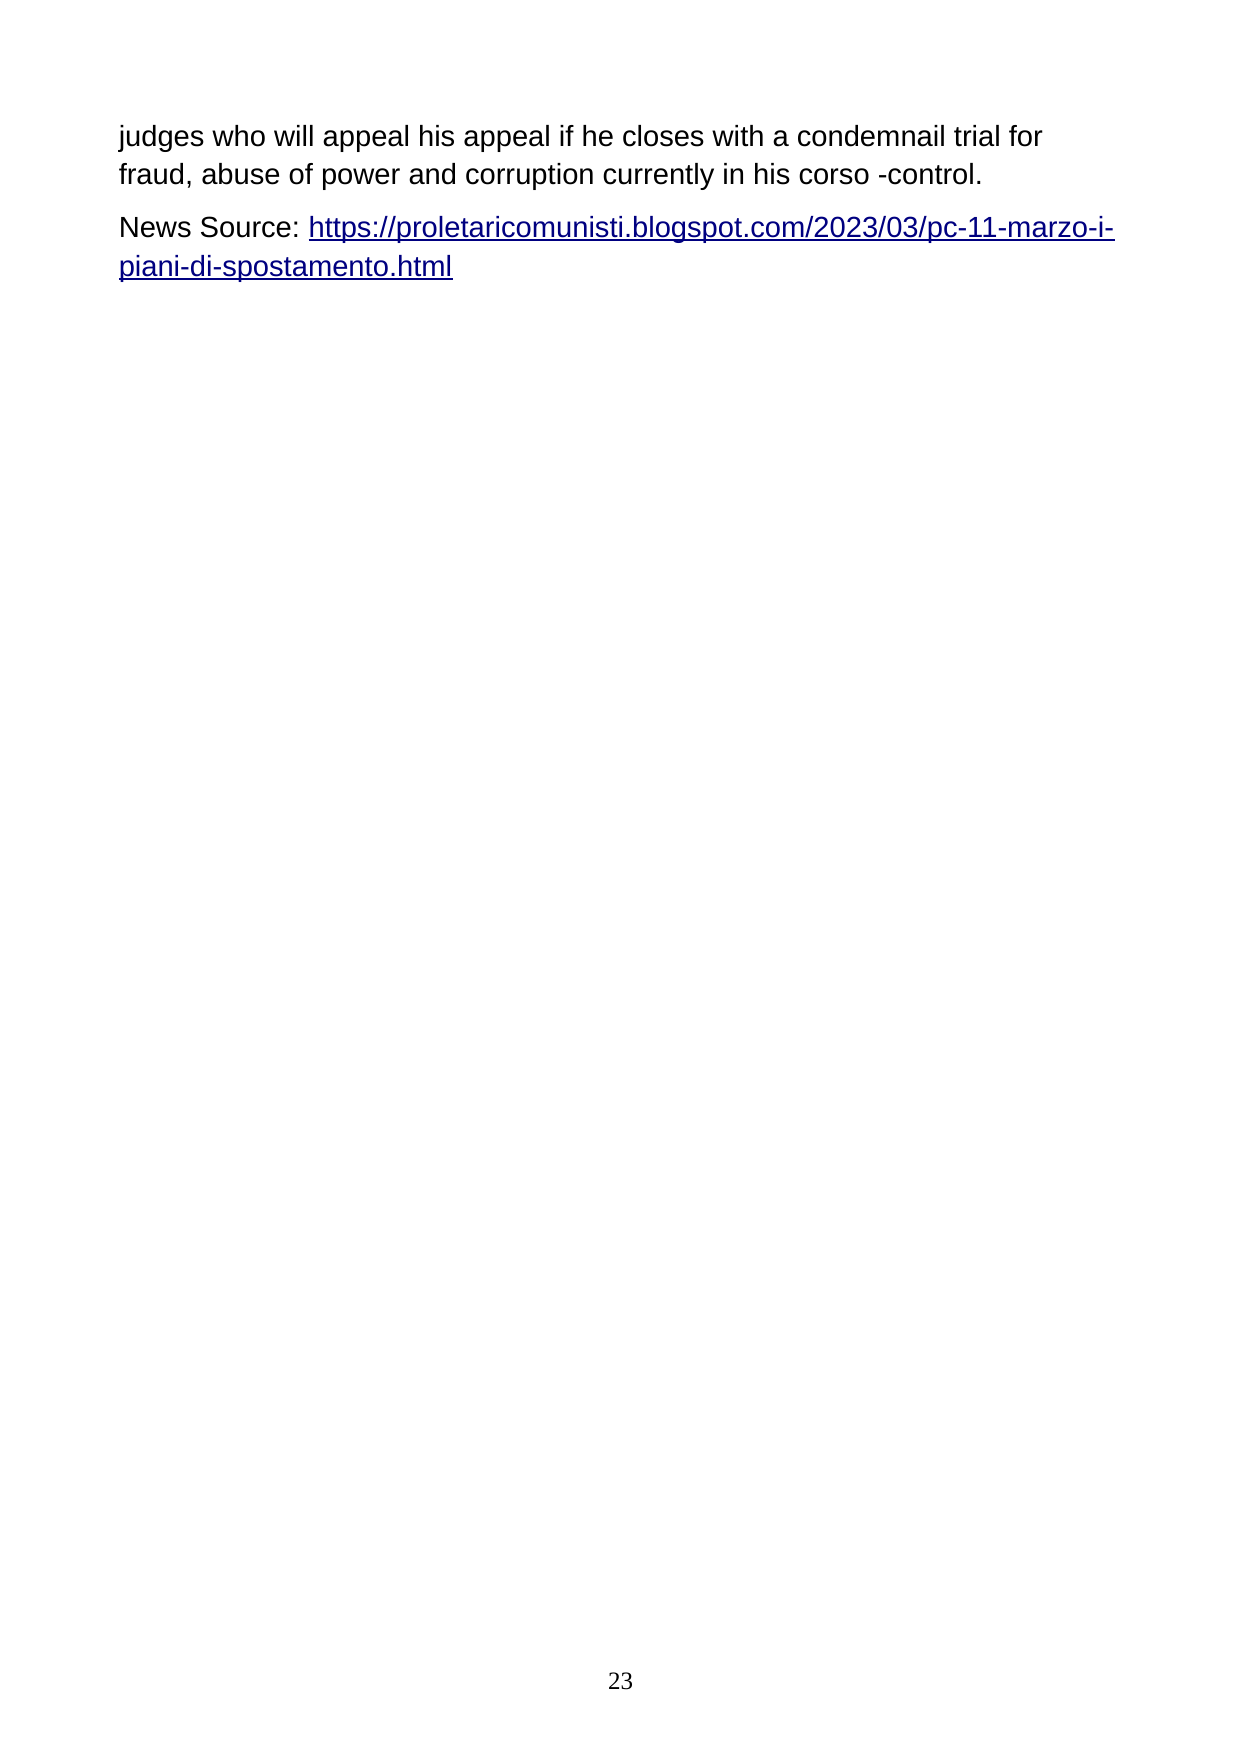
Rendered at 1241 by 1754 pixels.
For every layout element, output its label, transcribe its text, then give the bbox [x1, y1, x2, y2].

text News Source: https://proletaricomunisti.blogspot.com/2023/03/pc-11-marzo-i-piani-di-spostamento.html [118, 210, 1122, 282]
text judges who will appeal his appeal if he closes with a condemnail trial for fraud, abuse of power and corruption currently in his corso -control. [118, 118, 1122, 191]
